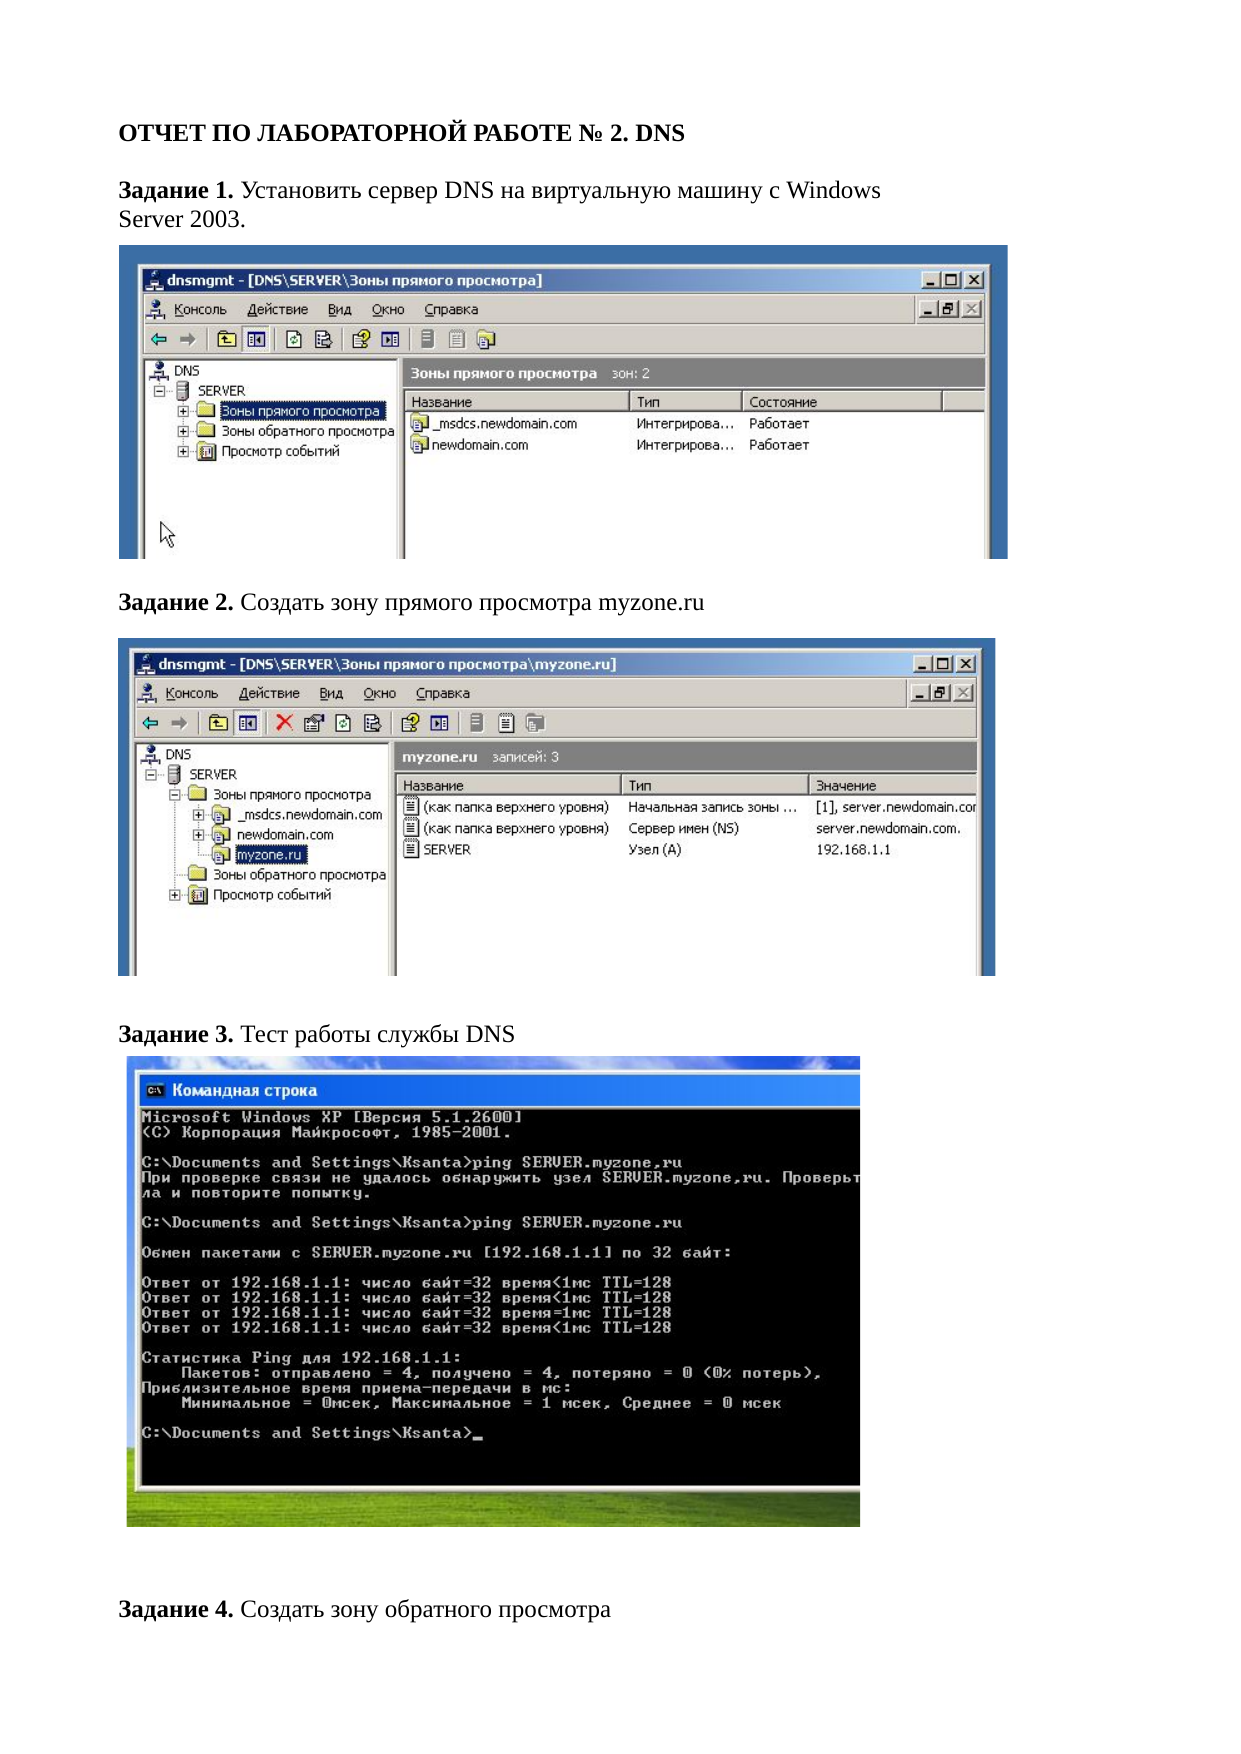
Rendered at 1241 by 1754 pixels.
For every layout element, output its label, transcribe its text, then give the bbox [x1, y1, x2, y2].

picture [119, 245, 1008, 559]
picture [126, 1056, 861, 1527]
text ОТЧЕТ ПО ЛАБОРАТОРНОЙ РАБОТЕ № 2. DNS Задание 1. Установить сервер DNS на виртуальную машину с Windows [118, 118, 1122, 204]
picture [118, 638, 996, 976]
text Server 2003. Задание 2. Создать зону прямого просмотра myzone.ru [118, 204, 1122, 616]
text Задание 3. Тест работы службы DNS Задание 4. Создать зону обратного просмотра [118, 645, 1122, 1622]
